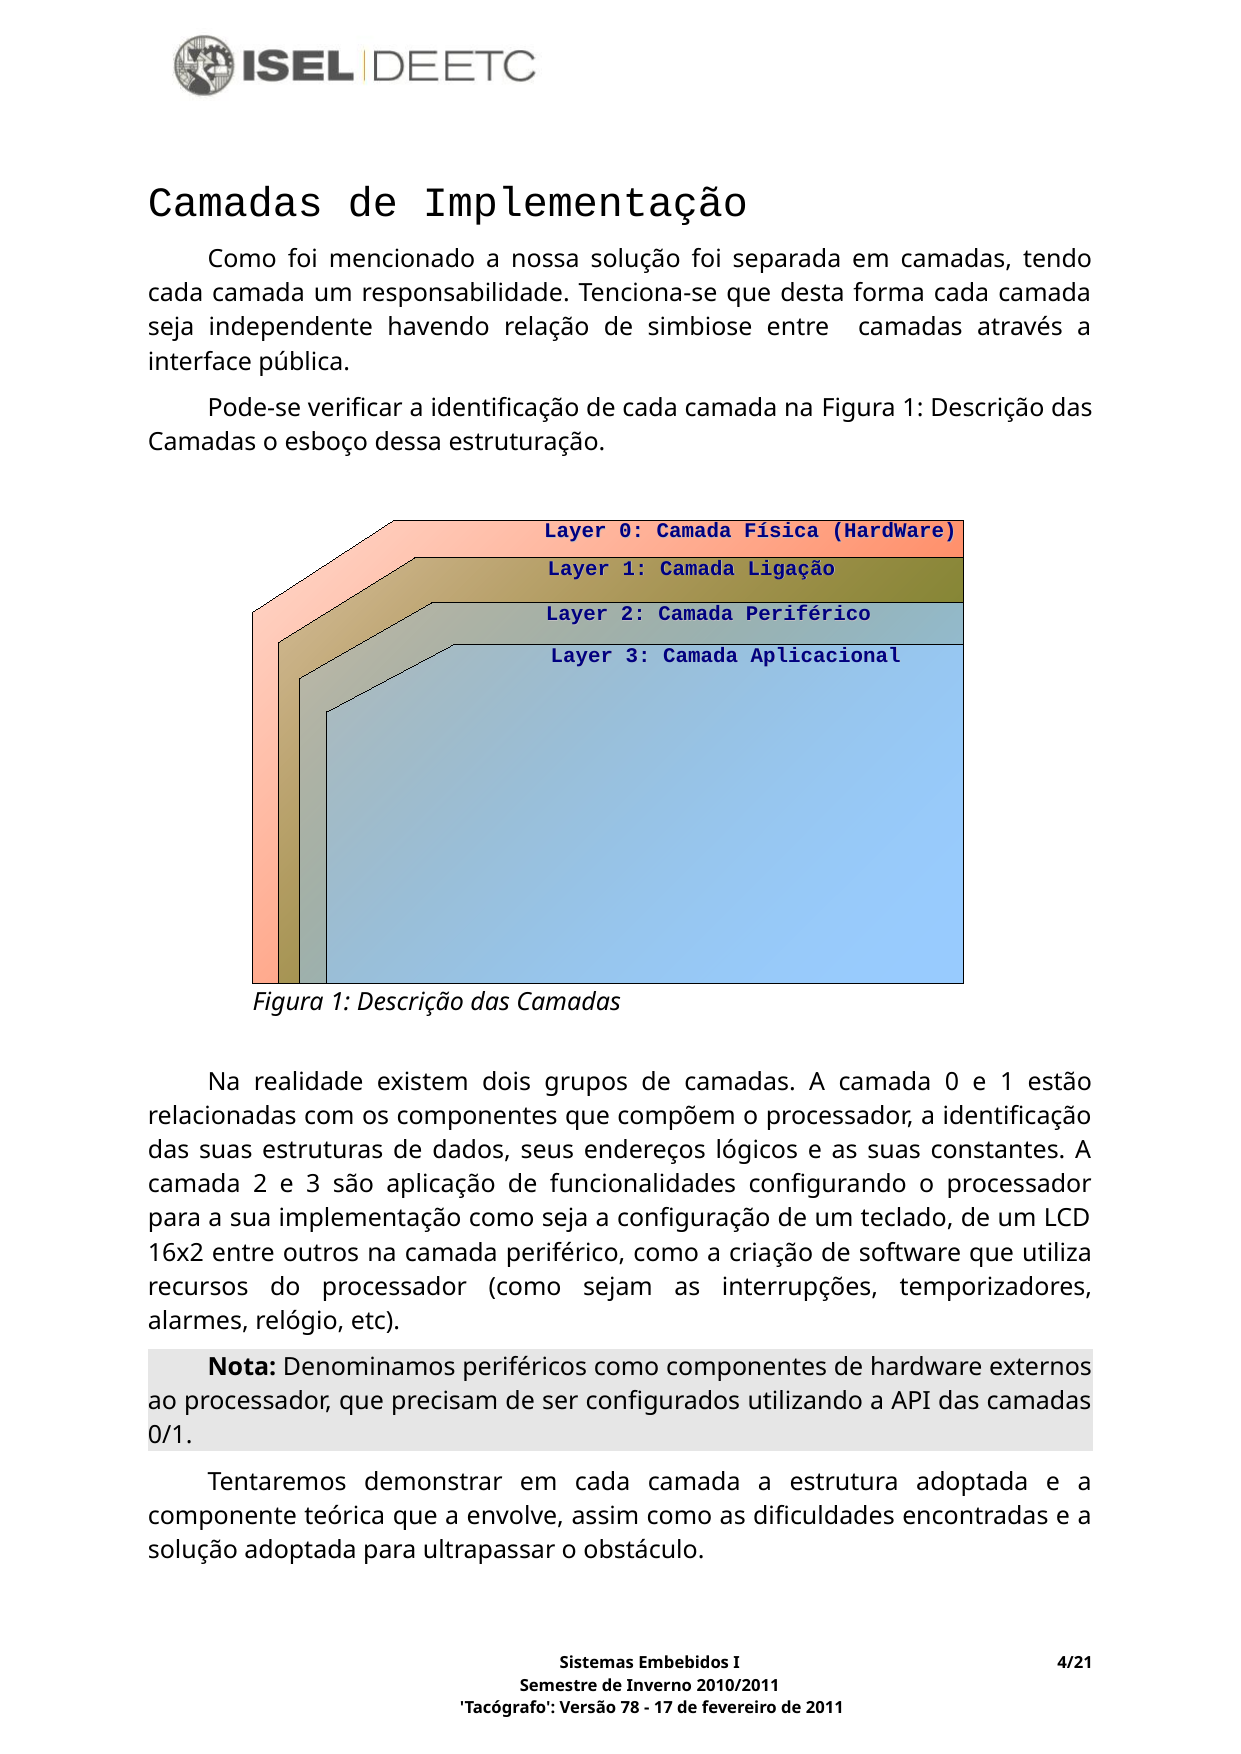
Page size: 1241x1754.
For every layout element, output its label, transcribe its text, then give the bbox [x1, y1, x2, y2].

text Figura 1: Descrição das Camadas [252, 984, 963, 1017]
text Na realidade existem dois grupos de camadas. A camada 0 e 1 estão relacionadas com os componentes que compõem o processador, a identificação das suas estruturas de dados, seus endereços lógicos e as suas constantes. A camada 2 e 3 são aplicação de funcionalidades configurando o processador para a sua implementação como seja a configuração de um teclado, de um LCD 16x2 entre outros na camada periférico, como a criação de software que utiliza recursos do processador (como sejam as interrupções, temporizadores, alarmes, relógio, etc). [148, 1064, 1093, 1336]
text Tentaremos demonstrar em cada camada a estrutura adoptada e a componente teórica que a envolve, assim como as dificuldades encontradas e a solução adoptada para ultrapassar o obstáculo. [148, 1463, 1093, 1566]
subtitle Camadas de Implementação [148, 181, 1093, 228]
text Pode-se verificar a identificação de cada camada na Figura 1: Descrição das Camadas o esboço dessa estruturação. [148, 390, 1093, 458]
picture [164, 20, 566, 121]
text Nota: Denominamos periféricos como componentes de hardware externos ao processador, que precisam de ser configurados utilizando a API das camadas 0/1. [148, 1349, 1093, 1451]
text [252, 533, 373, 612]
text Como foi mencionado a nossa solução foi separada em camadas, tendo cada camada um responsabilidade. Tenciona-se que desta forma cada camada seja independente havendo relação de simbiose entre camadas através a interface pública. [148, 241, 1093, 377]
